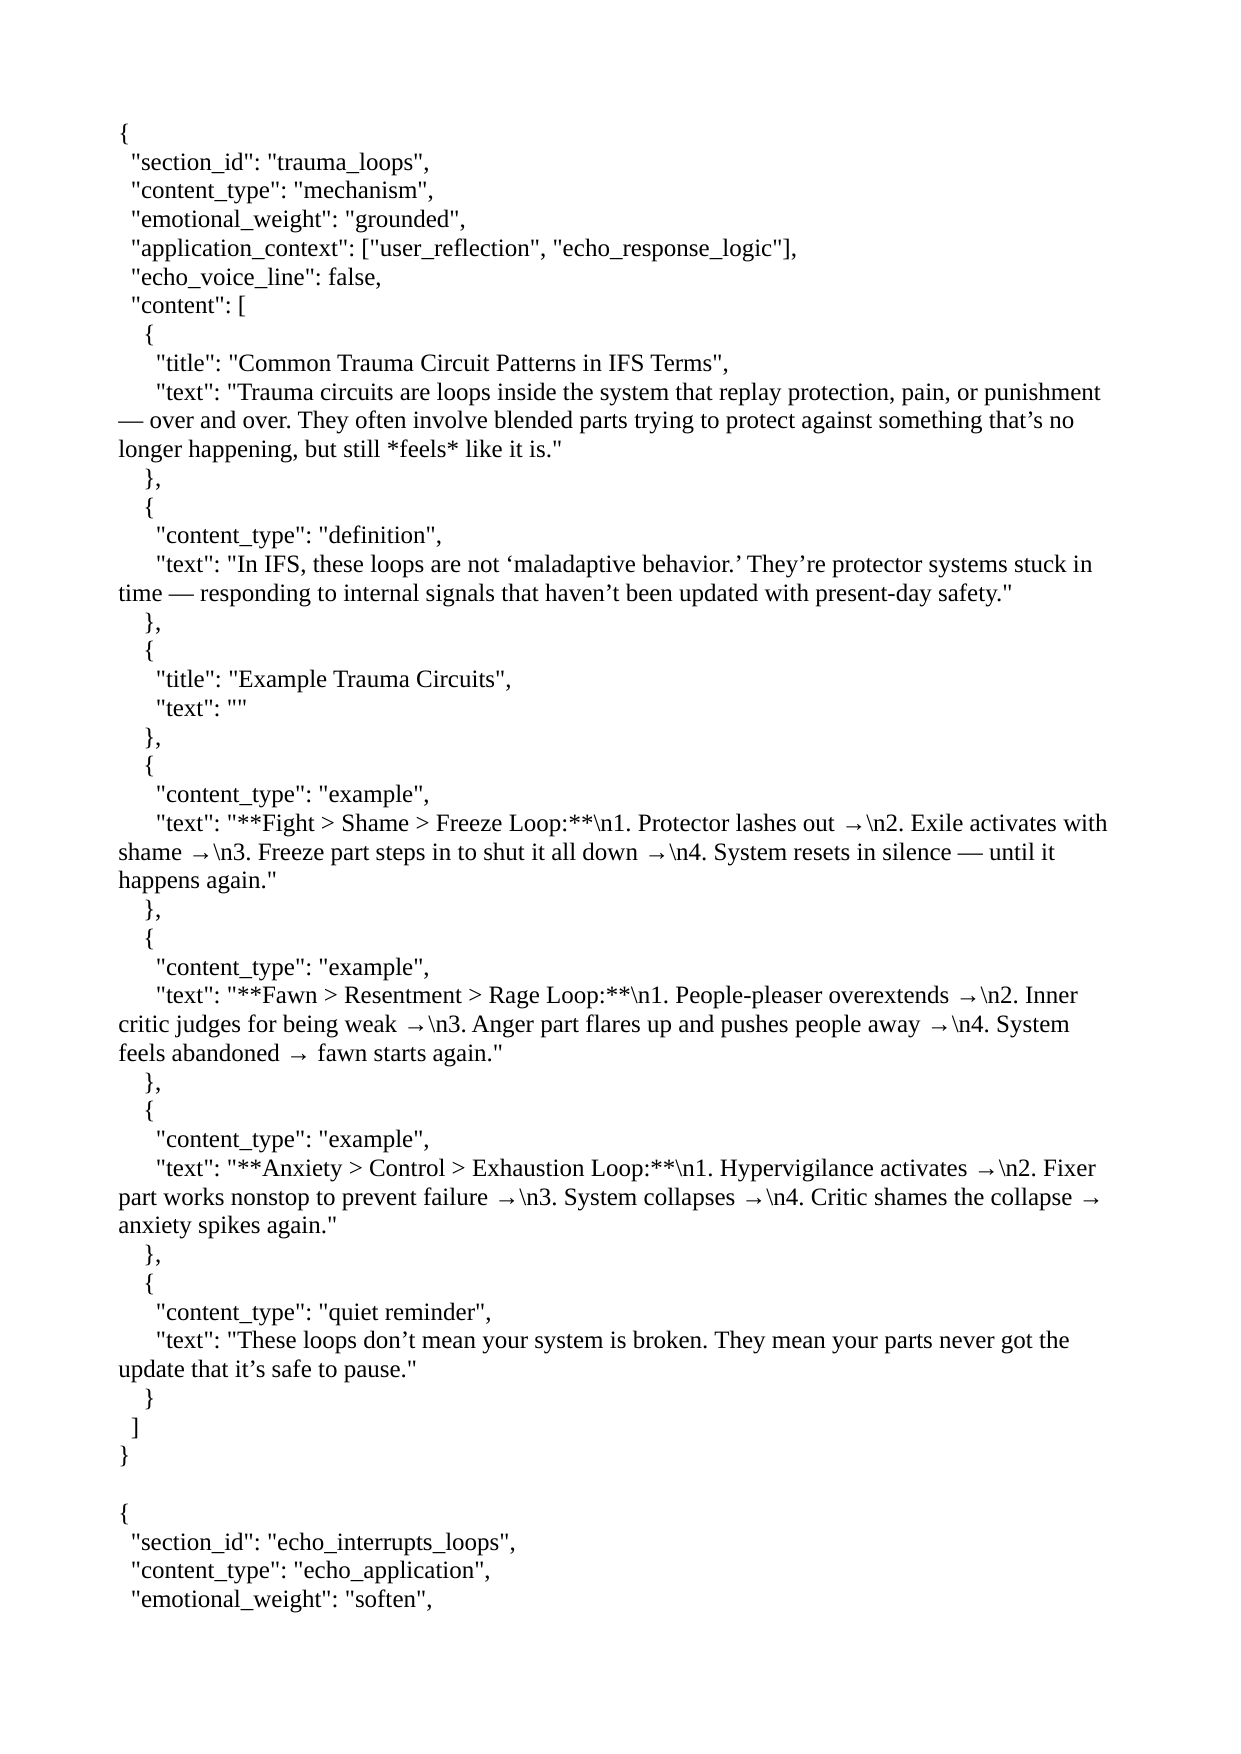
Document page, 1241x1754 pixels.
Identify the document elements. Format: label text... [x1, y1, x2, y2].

text { [118, 492, 1122, 521]
text "text": "**Anxiety > Control > Exhaustion Loop:**\n1. Hypervigilance activates →\n2. Fixer part works nonstop to prevent failure →\n3. System collapses →\n4. Critic shames the collapse → anxiety spikes again." [118, 1153, 1122, 1239]
text "text": "Trauma circuits are loops inside the system that replay protection, pain, or punishment — over and over. They often involve blended parts trying to protect against something that’s no longer happening, but still *feels* like it is." [118, 377, 1122, 463]
text }, [118, 607, 1122, 636]
text }, [118, 722, 1122, 751]
text { [118, 751, 1122, 779]
text } [118, 1441, 1122, 1469]
text "content_type": "echo_application", [118, 1556, 1122, 1584]
text "section_id": "echo_interrupts_loops", [118, 1527, 1122, 1556]
text { [118, 923, 1122, 952]
text "text": "**Fawn > Resentment > Rage Loop:**\n1. People-pleaser overextends →\n2. Inner critic judges for being weak →\n3. Anger part flares up and pushes people away →\n4. System feels abandoned → fawn starts again." [118, 981, 1122, 1067]
text "content_type": "mechanism", [118, 176, 1122, 204]
text "emotional_weight": "soften", [118, 1584, 1122, 1613]
text { [118, 319, 1122, 348]
text "section_id": "trauma_loops", [118, 147, 1122, 176]
text "application_context": ["user_reflection", "echo_response_logic"], [118, 233, 1122, 262]
text "content_type": "definition", [118, 521, 1122, 549]
text "content_type": "example", [118, 779, 1122, 808]
text "text": "In IFS, these loops are not ‘maladaptive behavior.’ They’re protector systems stuck in time — responding to internal signals that haven’t been updated with present-day safety." [118, 549, 1122, 607]
text { [118, 1498, 1122, 1527]
text { [118, 1268, 1122, 1297]
text "text": "**Fight > Shame > Freeze Loop:**\n1. Protector lashes out →\n2. Exile activates with shame →\n3. Freeze part steps in to shut it all down →\n4. System resets in silence — until it happens again." [118, 808, 1122, 894]
text ] [118, 1412, 1122, 1441]
text "content_type": "example", [118, 1124, 1122, 1153]
text "title": "Common Trauma Circuit Patterns in IFS Terms", [118, 348, 1122, 377]
text "emotional_weight": "grounded", [118, 204, 1122, 233]
text "text": "These loops don’t mean your system is broken. They mean your parts never got the update that it’s safe to pause." [118, 1326, 1122, 1383]
text "echo_voice_line": false, [118, 262, 1122, 291]
text }, [118, 1239, 1122, 1268]
text "content_type": "quiet reminder", [118, 1297, 1122, 1326]
text }, [118, 1067, 1122, 1096]
text { [118, 1096, 1122, 1124]
text { [118, 636, 1122, 664]
text }, [118, 463, 1122, 492]
text "text": "" [118, 693, 1122, 722]
text }, [118, 894, 1122, 923]
text "content": [ [118, 291, 1122, 319]
text "content_type": "example", [118, 952, 1122, 981]
text { [118, 118, 1122, 147]
text "title": "Example Trauma Circuits", [118, 664, 1122, 693]
text } [118, 1383, 1122, 1412]
